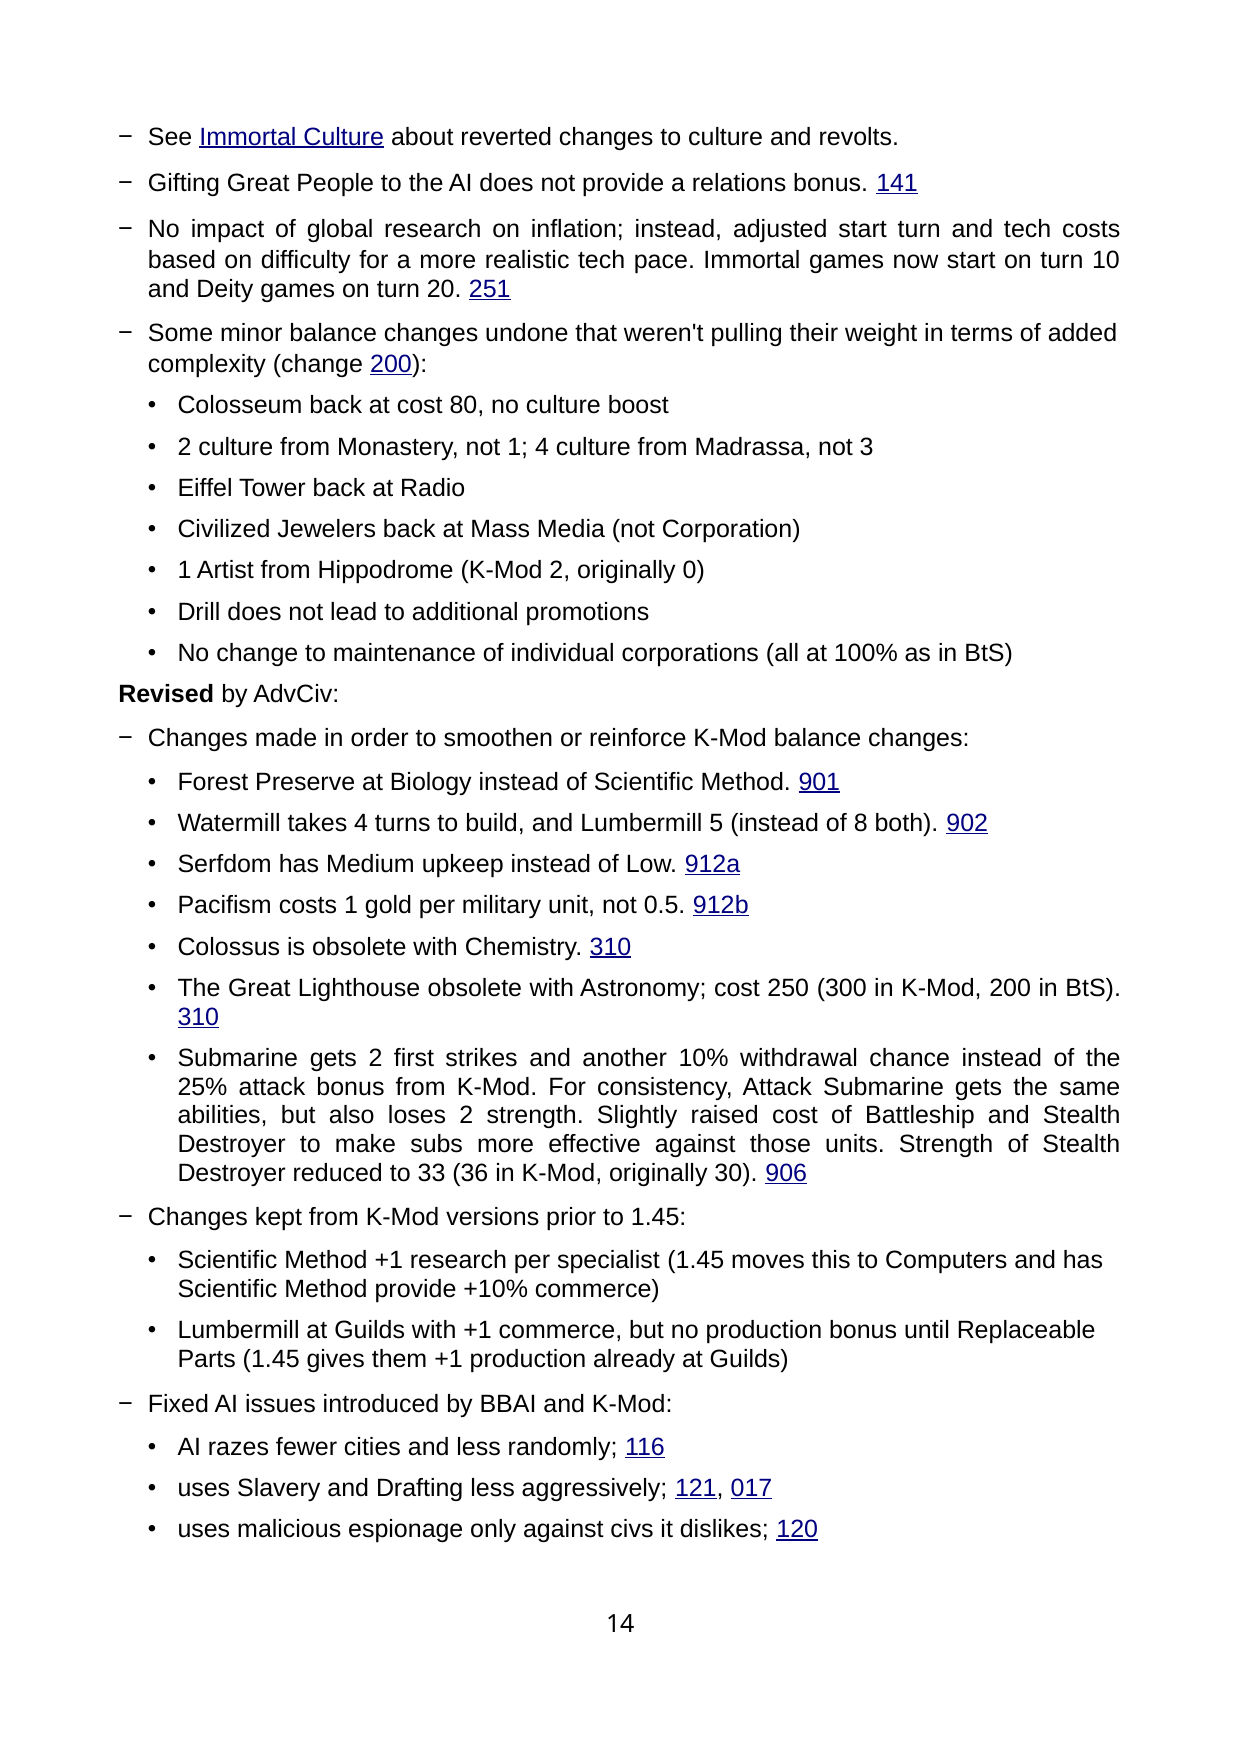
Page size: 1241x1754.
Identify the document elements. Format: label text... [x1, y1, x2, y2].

list Some minor balance changes undone that weren't pulling their weight in terms of added complexity (change 200): [118, 315, 1122, 378]
list Gifting Great People to the AI does not provide a relations bonus. 141 [118, 164, 1122, 199]
list Colossus is obsolete with Chemistry. 310 [148, 932, 1122, 960]
list Watermill takes 4 turns to build, and Lumbermill 5 (instead of 8 both). 902 [148, 808, 1122, 837]
list Civilized Jewelers back at Mass Media (not Corporation) [148, 514, 1122, 543]
list AI razes fewer cities and less randomly; 116 [148, 1432, 1122, 1461]
list Lumbermill at Guilds with +1 commerce, but no production bonus until Replaceable Parts (1.45 gives them +1 production already at Guilds) [148, 1316, 1122, 1373]
list Forest Preserve at Biology instead of Scientific Method. 901 [148, 767, 1122, 795]
list Colosseum back at cost 80, no culture boost [148, 390, 1122, 419]
list Scientific Method +1 research per specialist (1.45 moves this to Computers and has Scientific Method provide +10% commerce) [148, 1246, 1122, 1303]
list Fixed AI issues introduced by BBAI and K-Mod: [118, 1386, 1122, 1419]
list No impact of global research on inflation; instead, adjusted start turn and tech costs based on difficulty for a more realistic tech pace. Immortal games now start on turn 10 and Deity games on turn 20. 251 [118, 211, 1122, 303]
list Pacifism costs 1 gold per military unit, not 0.5. 912b [148, 890, 1122, 919]
list Changes made in order to smoothen or reinforce K-Mod balance changes: [118, 720, 1122, 754]
text Revised by AdvCiv: [118, 679, 1122, 708]
list 1 Artist from Hippodrome (K-Mod 2, originally 0) [148, 555, 1122, 584]
list Eiffel Tower back at Radio [148, 473, 1122, 502]
list Submarine gets 2 first strikes and another 10% withdrawal chance instead of the 25% attack bonus from K-Mod. For consistency, Attack Submarine gets the same abilities, but also loses 2 strength. Slightly raised cost of Battleship and Stealth Destroyer to make subs more effective against those units. Strength of Stealth Destroyer reduced to 33 (36 in K-Mod, originally 30). 906 [148, 1043, 1122, 1187]
list uses malicious espionage only against civs it dislikes; 120 [148, 1514, 1122, 1543]
list 2 culture from Monastery, not 1; 4 culture from Madrassa, not 3 [148, 431, 1122, 460]
list Serfdom has Medium upkeep instead of Low. 912a [148, 849, 1122, 878]
list Changes kept from K-Mod versions prior to 1.45: [118, 1199, 1122, 1233]
list uses Slavery and Drafting less aggressively; 121, 017 [148, 1473, 1122, 1502]
list The Great Lighthouse obsolete with Astronomy; cost 250 (300 in K-Mod, 200 in BtS). 310 [148, 973, 1122, 1030]
list No change to maintenance of individual corporations (all at 100% as in BtS) [148, 638, 1122, 667]
list See Immortal Culture about reverted changes to culture and revolts. [118, 118, 1122, 152]
list Drill does not lead to additional promotions [148, 596, 1122, 625]
